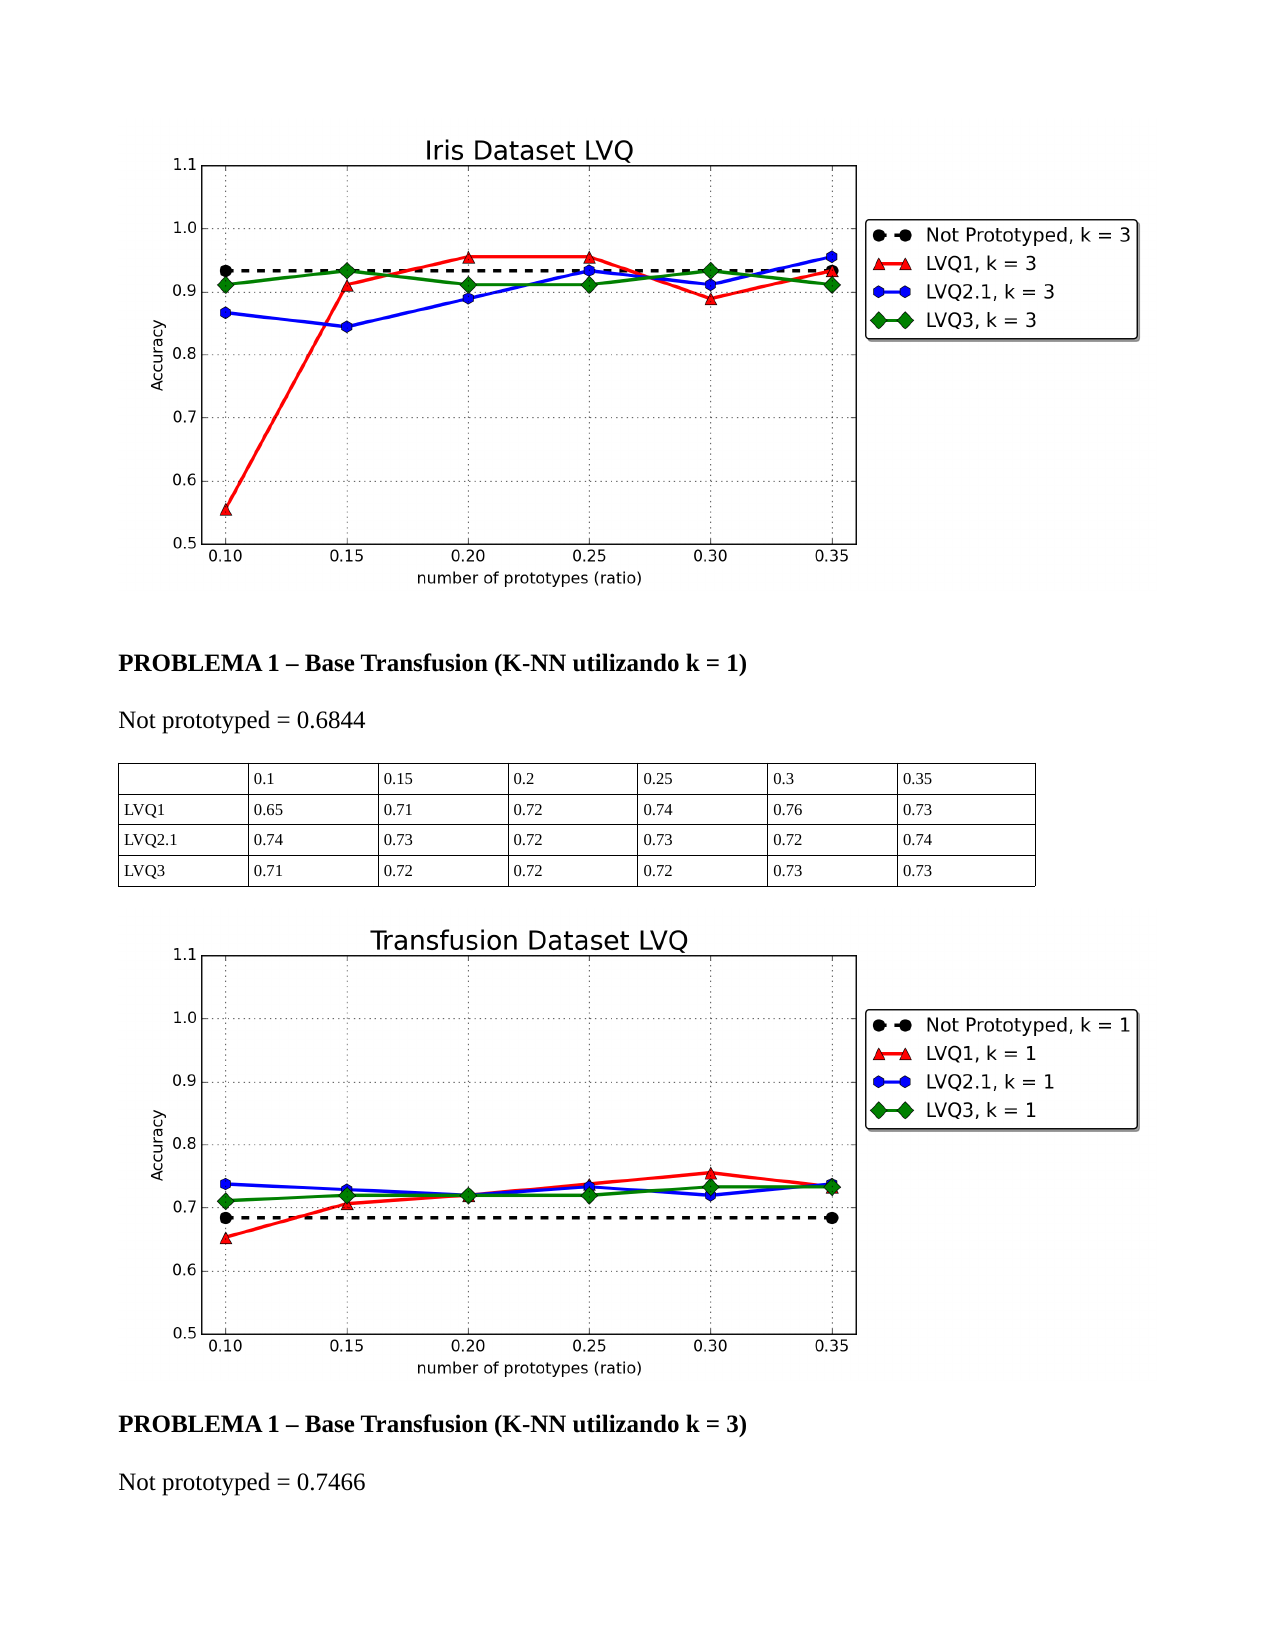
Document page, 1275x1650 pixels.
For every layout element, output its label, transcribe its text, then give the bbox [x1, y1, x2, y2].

table_cell 0.74 [898, 825, 1035, 855]
table_cell 0.74 [249, 825, 378, 855]
table_header 0.2 [509, 764, 637, 793]
table_cell 0.72 [509, 825, 637, 855]
table_cell 0.71 [249, 856, 378, 886]
picture [118, 908, 1157, 1381]
table_header 0.25 [638, 764, 767, 793]
table_cell 0.73 [379, 825, 508, 855]
table_cell LVQ1 [119, 795, 248, 824]
text PROBLEMA 1 – Base Transfusion (K-NN utilizando k = 1) [118, 648, 1157, 676]
table_header 0.3 [768, 764, 897, 793]
text Not prototyped = 0.7466 [118, 1467, 1157, 1496]
table_cell 0.73 [638, 825, 767, 855]
table_header 0.35 [898, 764, 1035, 793]
table_cell 0.74 [638, 795, 767, 824]
table_cell 0.72 [509, 795, 637, 824]
text PROBLEMA 1 – Base Transfusion (K-NN utilizando k = 3) [118, 1409, 1157, 1438]
table_cell LVQ3 [119, 856, 248, 886]
table_cell 0.72 [768, 825, 897, 855]
table_cell 0.73 [768, 856, 897, 886]
table_cell 0.71 [379, 795, 508, 824]
table_cell 0.72 [379, 856, 508, 886]
table_header 0.15 [379, 764, 508, 793]
table_cell LVQ2.1 [119, 825, 248, 855]
table_cell 0.73 [898, 856, 1035, 886]
table_header 0.1 [249, 764, 378, 793]
table_cell 0.65 [249, 795, 378, 824]
table_cell 0.72 [638, 856, 767, 886]
table_header [119, 764, 248, 793]
table_cell 0.73 [898, 795, 1035, 824]
table_cell 0.76 [768, 795, 897, 824]
table_cell 0.72 [509, 856, 637, 886]
text Not prototyped = 0.6844 [118, 705, 1157, 734]
picture [118, 118, 1157, 591]
